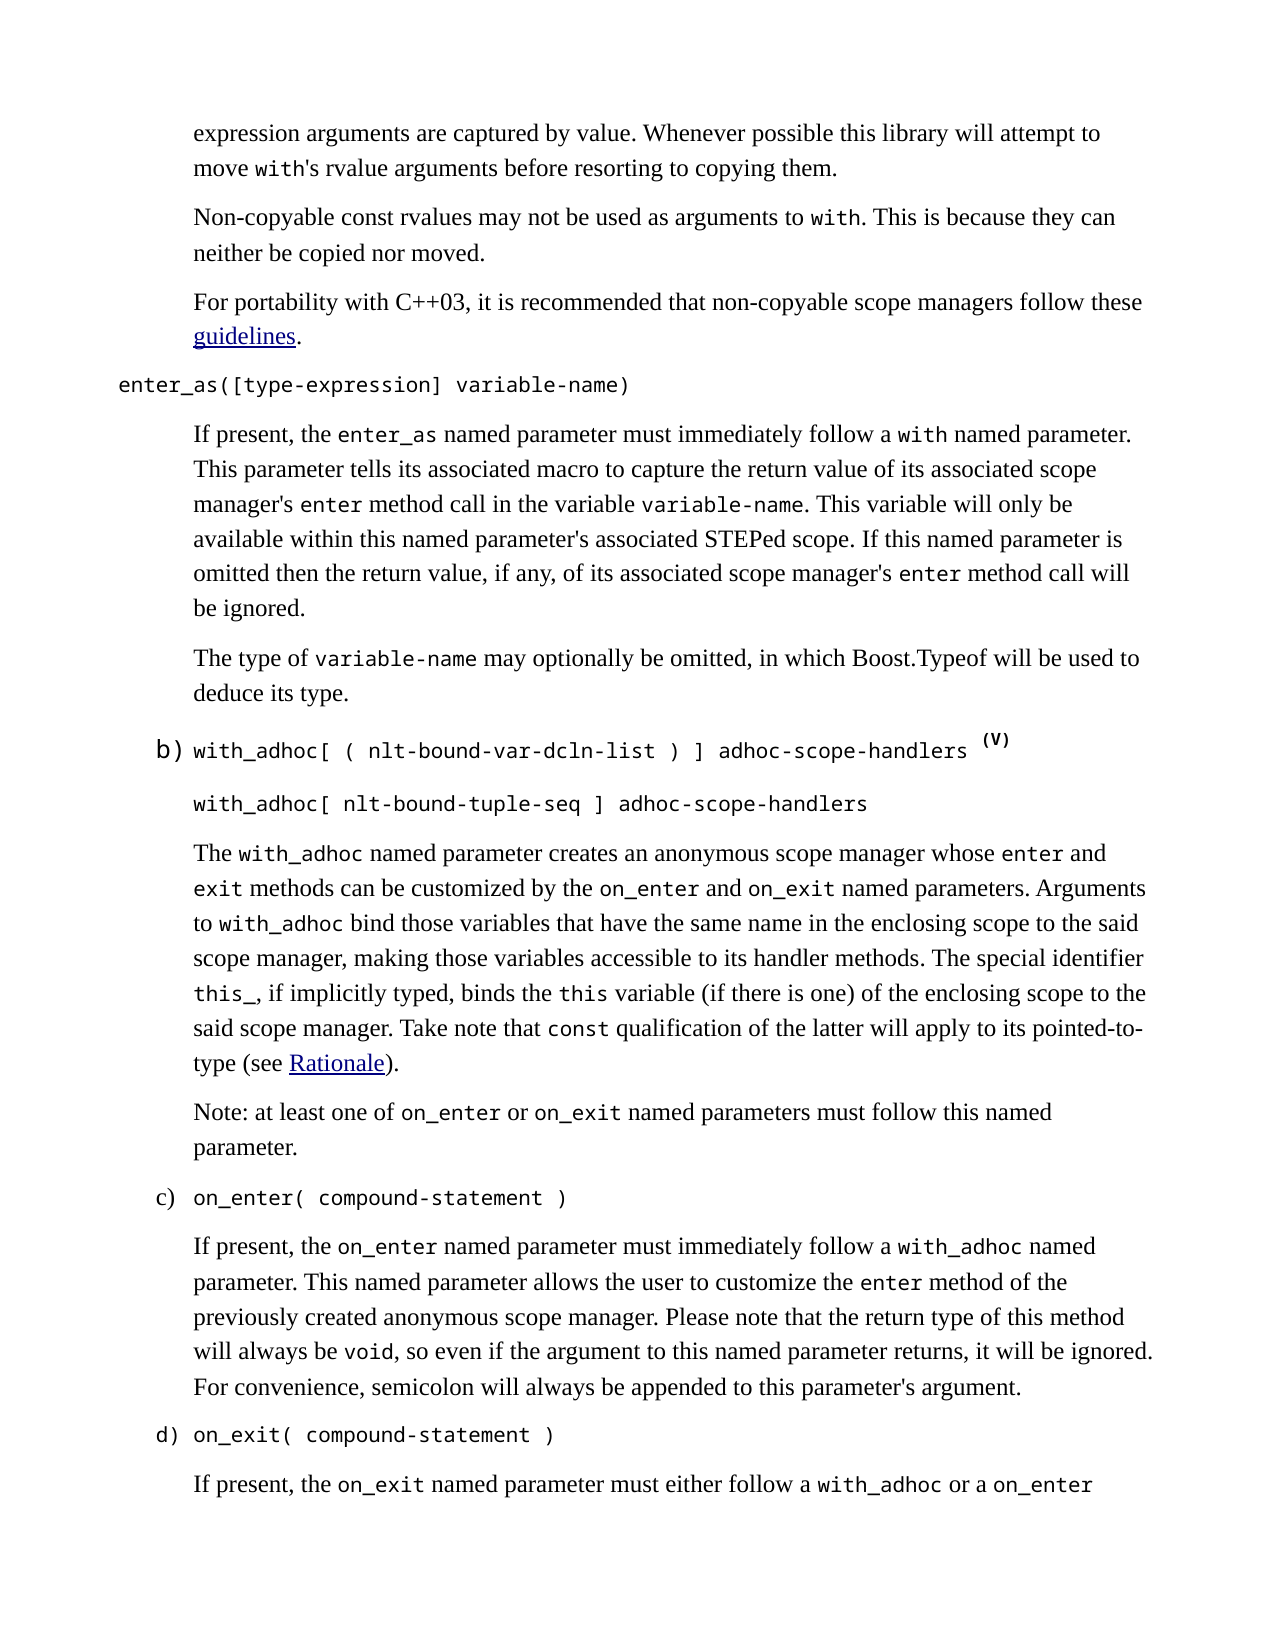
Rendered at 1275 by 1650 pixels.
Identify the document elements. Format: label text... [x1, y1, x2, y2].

list Non-copyable const rvalues may not be used as arguments to with. This is because they can neither be copied nor moved. [156, 202, 1157, 266]
list on_exit( compound-statement ) [156, 1421, 1157, 1449]
list For portability with C++03, it is recommended that non-copyable scope managers follow these guidelines. [156, 287, 1157, 350]
list If present, the on_enter named parameter must immediately follow a with_adhoc named parameter. This named parameter allows the user to customize the enter method of the previously created anonymous scope manager. Please note that the return type of this method will always be void, so even if the argument to this named parameter returns, it will be ignored. For convenience, semicolon will always be appended to this parameter's argument. [156, 1231, 1157, 1400]
list expression arguments are captured by value. Whenever possible this library will attempt to move with's rvalue arguments before resorting to copying them. [156, 118, 1157, 182]
list If present, the on_exit named parameter must either follow a with_adhoc or a on_enter [156, 1469, 1157, 1499]
text enter_as([type-expression] variable-name) [118, 370, 1157, 399]
list with_adhoc[ ( nlt-bound-var-dcln-list ) ] adhoc-scope-handlers (V) [156, 727, 1157, 767]
list The with_adhoc named parameter creates an anonymous scope manager whose enter and exit methods can be customized by the on_enter and on_exit named parameters. Arguments to with_adhoc bind those variables that have the same name in the enclosing scope to the said scope manager, making those variables accessible to its handler methods. The special identifier this_, if implicitly typed, binds the this variable (if there is one) of the enclosing scope to the said scope manager. Take note that const qualification of the latter will apply to its pointed-to-type (see Rationale). [156, 838, 1157, 1077]
list on_enter( compound-statement ) [156, 1182, 1157, 1211]
list with_adhoc[ nlt-bound-tuple-seq ] adhoc-scope-handlers [156, 789, 1157, 817]
list The type of variable-name may optionally be omitted, in which Boost.Typeof will be used to deduce its type. [156, 643, 1157, 707]
list If present, the enter_as named parameter must immediately follow a with named parameter. This parameter tells its associated macro to capture the return value of its associated scope manager's enter method call in the variable variable-name. This variable will only be available within this named parameter's associated STEPed scope. If this named parameter is omitted then the return value, if any, of its associated scope manager's enter method call will be ignored. [156, 419, 1157, 622]
list Note: at least one of on_enter or on_exit named parameters must follow this named parameter. [156, 1097, 1157, 1161]
